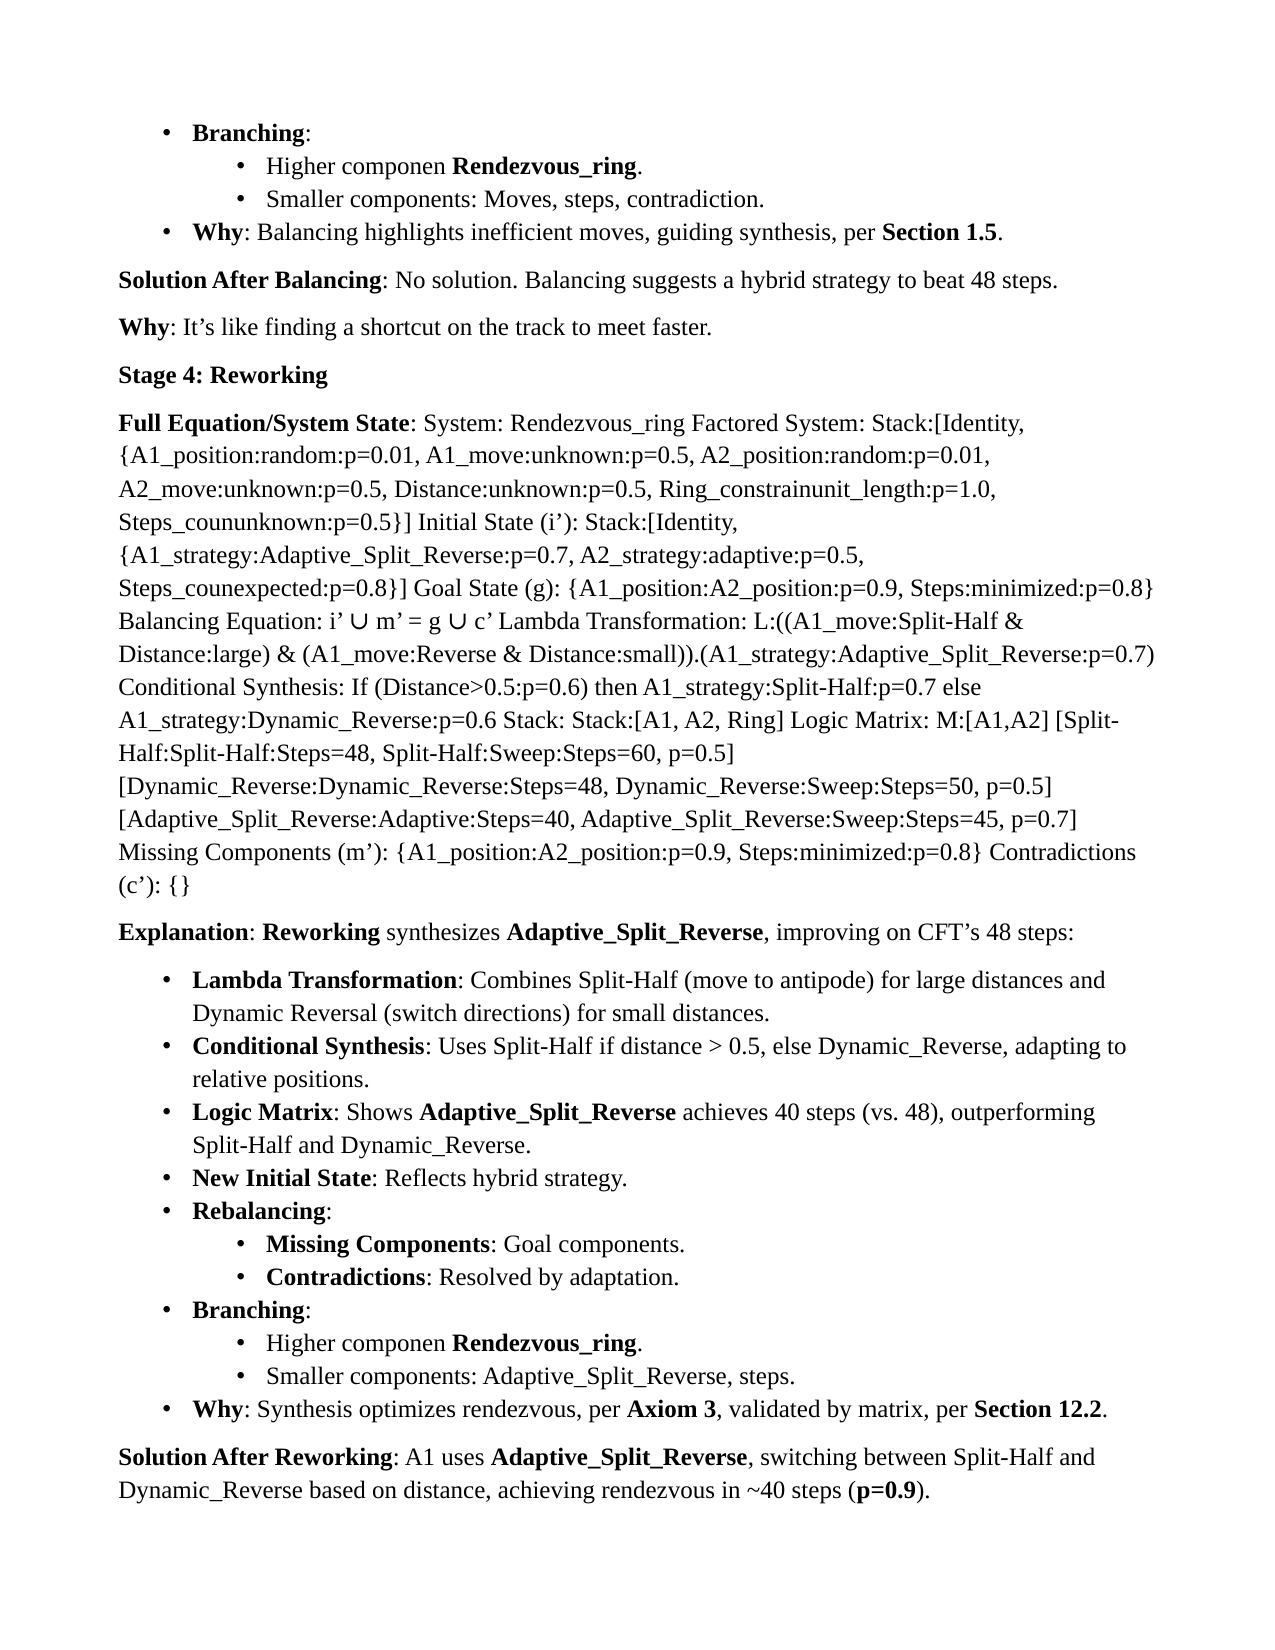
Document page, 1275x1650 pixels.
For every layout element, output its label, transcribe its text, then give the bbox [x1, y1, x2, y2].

list Conditional Synthesis: Uses Split-Half if distance > 0.5, else Dynamic_Reverse, adapting to relative positions. [162, 1031, 1157, 1093]
list Branching: [162, 118, 1157, 147]
text Stage 4: Reworking [118, 360, 1157, 389]
text Solution After Balancing: No solution. Balancing suggests a hybrid strategy to beat 48 steps. [118, 265, 1157, 293]
text Solution After Reworking: A1 uses Adaptive_Split_Reverse, switching between Split-Half and Dynamic_Reverse based on distance, achieving rendezvous in ~40 steps (p=0.9). [118, 1442, 1157, 1504]
list Lambda Transformation: Combines Split-Half (move to antipode) for large distances and Dynamic Reversal (switch directions) for small distances. [162, 965, 1157, 1027]
list New Initial State: Reflects hybrid strategy. [162, 1163, 1157, 1192]
list Branching: [162, 1295, 1157, 1324]
list Higher componen Rendezvous_ring. [236, 1328, 1157, 1357]
list Logic Matrix: Shows Adaptive_Split_Reverse achieves 40 steps (vs. 48), outperforming Split-Half and Dynamic_Reverse. [162, 1097, 1157, 1159]
list Contradictions: Resolved by adaptation. [236, 1262, 1157, 1291]
list Missing Components: Goal components. [236, 1229, 1157, 1258]
text Full Equation/System State: System: Rendezvous_ring Factored System: Stack:[Identity, {A1_position:random:p=0.01, A1_move:unknown:p=0.5, A2_position:random:p=0.01, A2_move:unknown:p=0.5, Distance:unknown:p=0.5, Ring_constrainunit_length:p=1.0, Steps_coununknown:p=0.5}] Initial State (i’): Stack:[Identity, {A1_strategy:Adaptive_Split_Reverse:p=0.7, A2_strategy:adaptive:p=0.5, Steps_counexpected:p=0.8}] Goal State (g): {A1_position:A2_position:p=0.9, Steps:minimized:p=0.8} Balancing Equation: i’ ∪ m’ = g ∪ c’ Lambda Transformation: L:((A1_move:Split-Half & Distance:large) & (A1_move:Reverse & Distance:small)).(A1_strategy:Adaptive_Split_Reverse:p=0.7) Conditional Synthesis: If (Distance>0.5:p=0.6) then A1_strategy:Split-Half:p=0.7 else A1_strategy:Dynamic_Reverse:p=0.6 Stack: Stack:[A1, A2, Ring] Logic Matrix: M:[A1,A2] [Split-Half:Split-Half:Steps=48, Split-Half:Sweep:Steps=60, p=0.5] [Dynamic_Reverse:Dynamic_Reverse:Steps=48, Dynamic_Reverse:Sweep:Steps=50, p=0.5] [Adaptive_Split_Reverse:Adaptive:Steps=40, Adaptive_Split_Reverse:Sweep:Steps=45, p=0.7] Missing Components (m’): {A1_position:A2_position:p=0.9, Steps:minimized:p=0.8} Contradictions (c’): {} [118, 408, 1157, 899]
list Smaller components: Adaptive_Split_Reverse, steps. [236, 1361, 1157, 1390]
list Higher componen Rendezvous_ring. [236, 151, 1157, 180]
list Why: Synthesis optimizes rendezvous, per Axiom 3, validated by matrix, per Section 12.2. [162, 1394, 1157, 1423]
list Smaller components: Moves, steps, contradiction. [236, 184, 1157, 213]
text Explanation: Reworking synthesizes Adaptive_Split_Reverse, improving on CFT’s 48 steps: [118, 917, 1157, 946]
list Rebalancing: [162, 1196, 1157, 1225]
list Why: Balancing highlights inefficient moves, guiding synthesis, per Section 1.5. [162, 217, 1157, 246]
text Why: It’s like finding a shortcut on the track to meet faster. [118, 312, 1157, 341]
